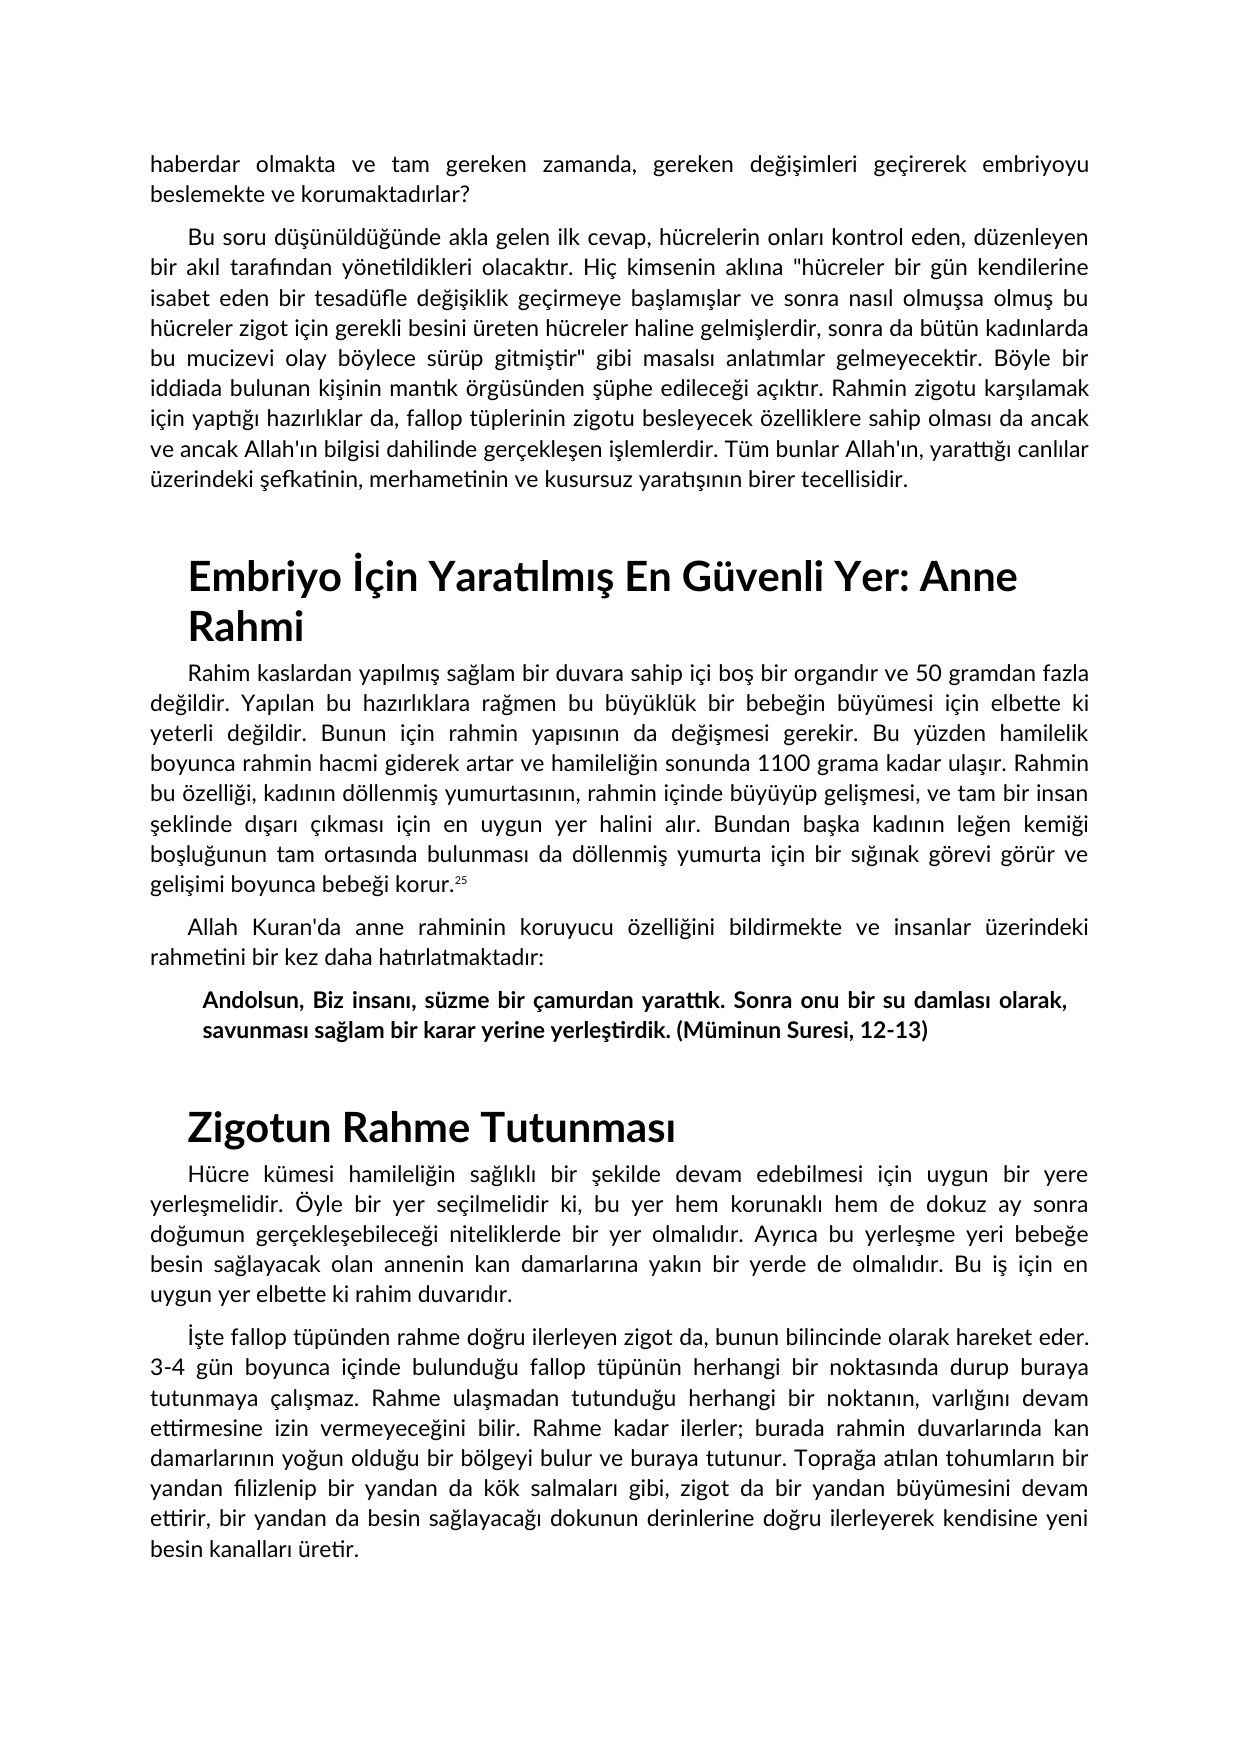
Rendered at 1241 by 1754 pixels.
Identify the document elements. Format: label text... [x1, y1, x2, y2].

text Andolsun, Biz insanı, süzme bir çamurdan yarattık. Sonra onu bir su damlası olarak, savunması sağlam bir karar yerine yerleştirdik. (Müminun Suresi, 12-13) [202, 985, 1068, 1043]
text Bu soru düşünüldüğünde akla gelen ilk cevap, hücrelerin onları kontrol eden, düzenleyen bir akıl tarafından yönetildikleri olacaktır. Hiç kimsenin aklına "hücreler bir gün kendilerine isabet eden bir tesadüfle değişiklik geçirmeye başlamışlar ve sonra nasıl olmuşsa olmuş bu hücreler zigot için gerekli besini üreten hücreler haline gelmişlerdir, sonra da bütün kadınlarda bu mucizevi olay böylece sürüp gitmiştir" gibi masalsı anlatımlar gelmeyecektir. Böyle bir iddiada bulunan kişinin mantık örgüsünden şüphe edileceği açıktır. Rahmin zigotu karşılamak için yaptığı hazırlıklar da, fallop tüplerinin zigotu besleyecek özelliklere sahip olması da ancak ve ancak Allah'ın bilgisi dahilinde gerçekleşen işlemlerdir. Tüm bunlar Allah'ın, yarattığı canlılar üzerindeki şefkatinin, merhametinin ve kusursuz yaratışının birer tecellisidir. [150, 223, 1090, 492]
subtitle Zigotun Rahme Tutunması [187, 1101, 1090, 1151]
text Rahim kaslardan yapılmış sağlam bir duvara sahip içi boş bir organdır ve 50 gramdan fazla değildir. Yapılan bu hazırlıklara rağmen bu büyüklük bir bebeğin büyümesi için elbette ki yeterli değildir. Bunun için rahmin yapısının da değişmesi gerekir. Bu yüzden hamilelik boyunca rahmin hacmi giderek artar ve hamileliğin sonunda 1100 grama kadar ulaşır. Rahmin bu özelliği, kadının döllenmiş yumurtasının, rahmin içinde büyüyüp gelişmesi, ve tam bir insan şeklinde dışarı çıkması için en uygun yer halini alır. Bundan başka kadının leğen kemiği boşluğunun tam ortasında bulunması da döllenmiş yumurta için bir sığınak görevi görür ve gelişimi boyunca bebeği korur.25 [150, 658, 1090, 897]
text İşte fallop tüpünden rahme doğru ilerleyen zigot da, bunun bilincinde olarak hareket eder. 3-4 gün boyunca içinde bulunduğu fallop tüpünün herhangi bir noktasında durup buraya tutunmaya çalışmaz. Rahme ulaşmadan tutunduğu herhangi bir noktanın, varlığını devam ettirmesine izin vermeyeceğini bilir. Rahme kadar ilerler; burada rahmin duvarlarında kan damarlarının yoğun olduğu bir bölgeyi bulur ve buraya tutunur. Toprağa atılan tohumların bir yandan filizlenip bir yandan da kök salmaları gibi, zigot da bir yandan büyümesini devam ettirir, bir yandan da besin sağlayacağı dokunun derinlerine doğru ilerleyerek kendisine yeni besin kanalları üretir. [150, 1323, 1090, 1562]
text Allah Kuran'da anne rahminin koruyucu özelliğini bildirmekte ve insanlar üzerindeki rahmetini bir kez daha hatırlatmaktadır: [150, 912, 1090, 970]
text Hücre kümesi hamileliğin sağlıklı bir şekilde devam edebilmesi için uygun bir yere yerleşmelidir. Öyle bir yer seçilmelidir ki, bu yer hem korunaklı hem de dokuz ay sonra doğumun gerçekleşebileceği niteliklerde bir yer olmalıdır. Ayrıca bu yerleşme yeri bebeğe besin sağlayacak olan annenin kan damarlarına yakın bir yerde de olmalıdır. Bu iş için en uygun yer elbette ki rahim duvarıdır. [150, 1159, 1090, 1308]
subtitle Embriyo İçin Yaratılmış En Güvenli Yer: Anne Rahmi [187, 550, 1090, 650]
text haberdar olmakta ve tam gereken zamanda, gereken değişimleri geçirerek embriyoyu beslemekte ve korumaktadırlar? [150, 150, 1090, 208]
